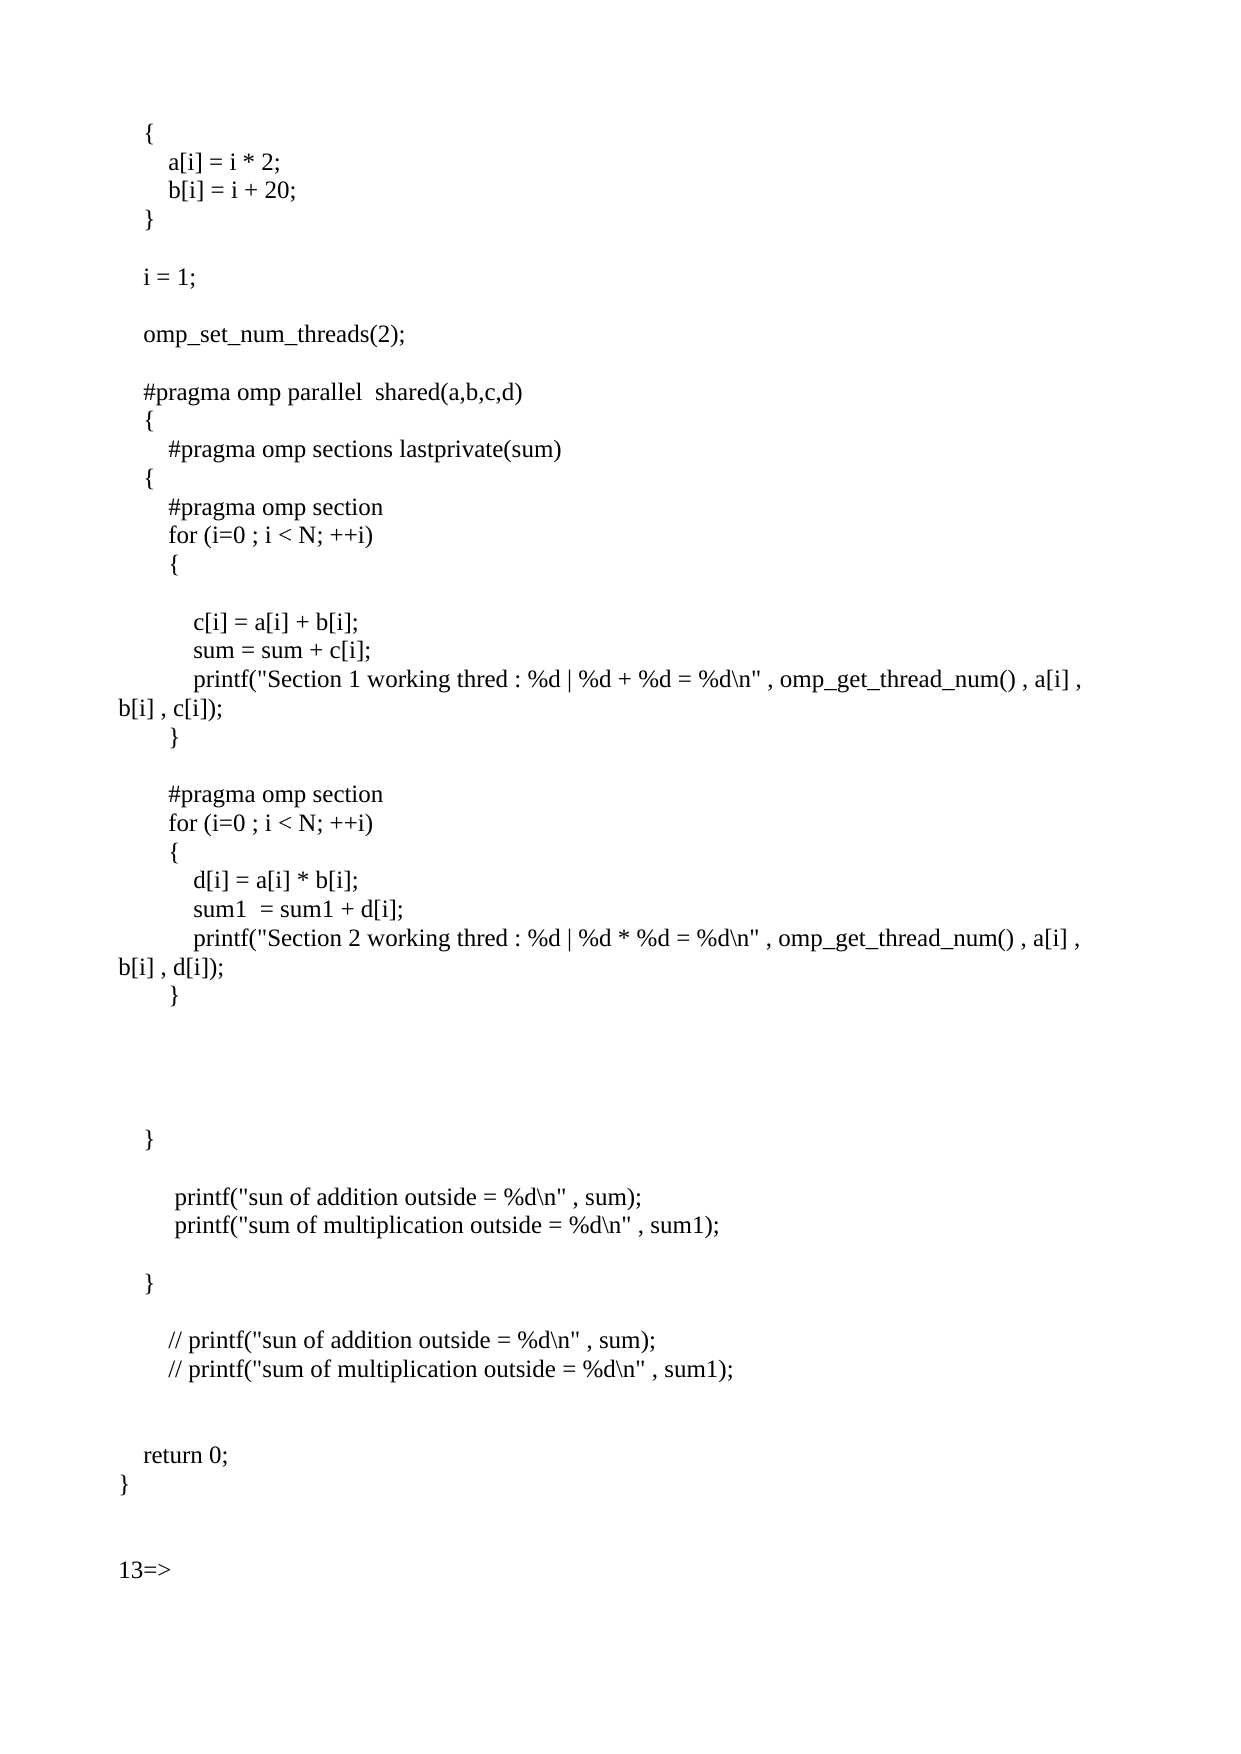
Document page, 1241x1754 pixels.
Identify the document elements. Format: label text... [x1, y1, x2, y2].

text a[i] = i * 2; [118, 147, 1122, 176]
text #pragma omp section [118, 492, 1122, 521]
text sum = sum + c[i]; [118, 636, 1122, 664]
text { [118, 406, 1122, 434]
text b[i] = i + 20; [118, 176, 1122, 204]
text } [118, 1268, 1122, 1297]
text #pragma omp sections lastprivate(sum) [118, 434, 1122, 463]
text // printf("sun of addition outside = %d\n" , sum); [118, 1326, 1122, 1354]
text } [118, 722, 1122, 751]
text { [118, 463, 1122, 492]
text { [118, 549, 1122, 578]
text return 0; [118, 1441, 1122, 1469]
text #pragma omp parallel shared(a,b,c,d) [118, 377, 1122, 406]
text } [118, 204, 1122, 233]
text // printf("sum of multiplication outside = %d\n" , sum1); [118, 1354, 1122, 1383]
text { [118, 837, 1122, 866]
text printf("Section 2 working thred : %d | %d * %d = %d\n" , omp_get_thread_num() , a[i] , b[i] , d[i]); [118, 923, 1122, 981]
text sum1 = sum1 + d[i]; [118, 894, 1122, 923]
text for (i=0 ; i < N; ++i) [118, 521, 1122, 549]
text #pragma omp section [118, 779, 1122, 808]
text omp_set_num_threads(2); [118, 319, 1122, 348]
text { [118, 118, 1122, 147]
text for (i=0 ; i < N; ++i) [118, 808, 1122, 837]
text printf("sum of multiplication outside = %d\n" , sum1); [118, 1211, 1122, 1239]
text printf("Section 1 working thred : %d | %d + %d = %d\n" , omp_get_thread_num() , a[i] , b[i] , c[i]); [118, 664, 1122, 722]
text d[i] = a[i] * b[i]; [118, 866, 1122, 894]
text c[i] = a[i] + b[i]; [118, 607, 1122, 636]
text printf("sun of addition outside = %d\n" , sum); [118, 1182, 1122, 1211]
text } [118, 1124, 1122, 1153]
text 13=> [118, 1556, 1122, 1584]
text } [118, 1469, 1122, 1498]
text i = 1; [118, 262, 1122, 291]
text } [118, 981, 1122, 1009]
